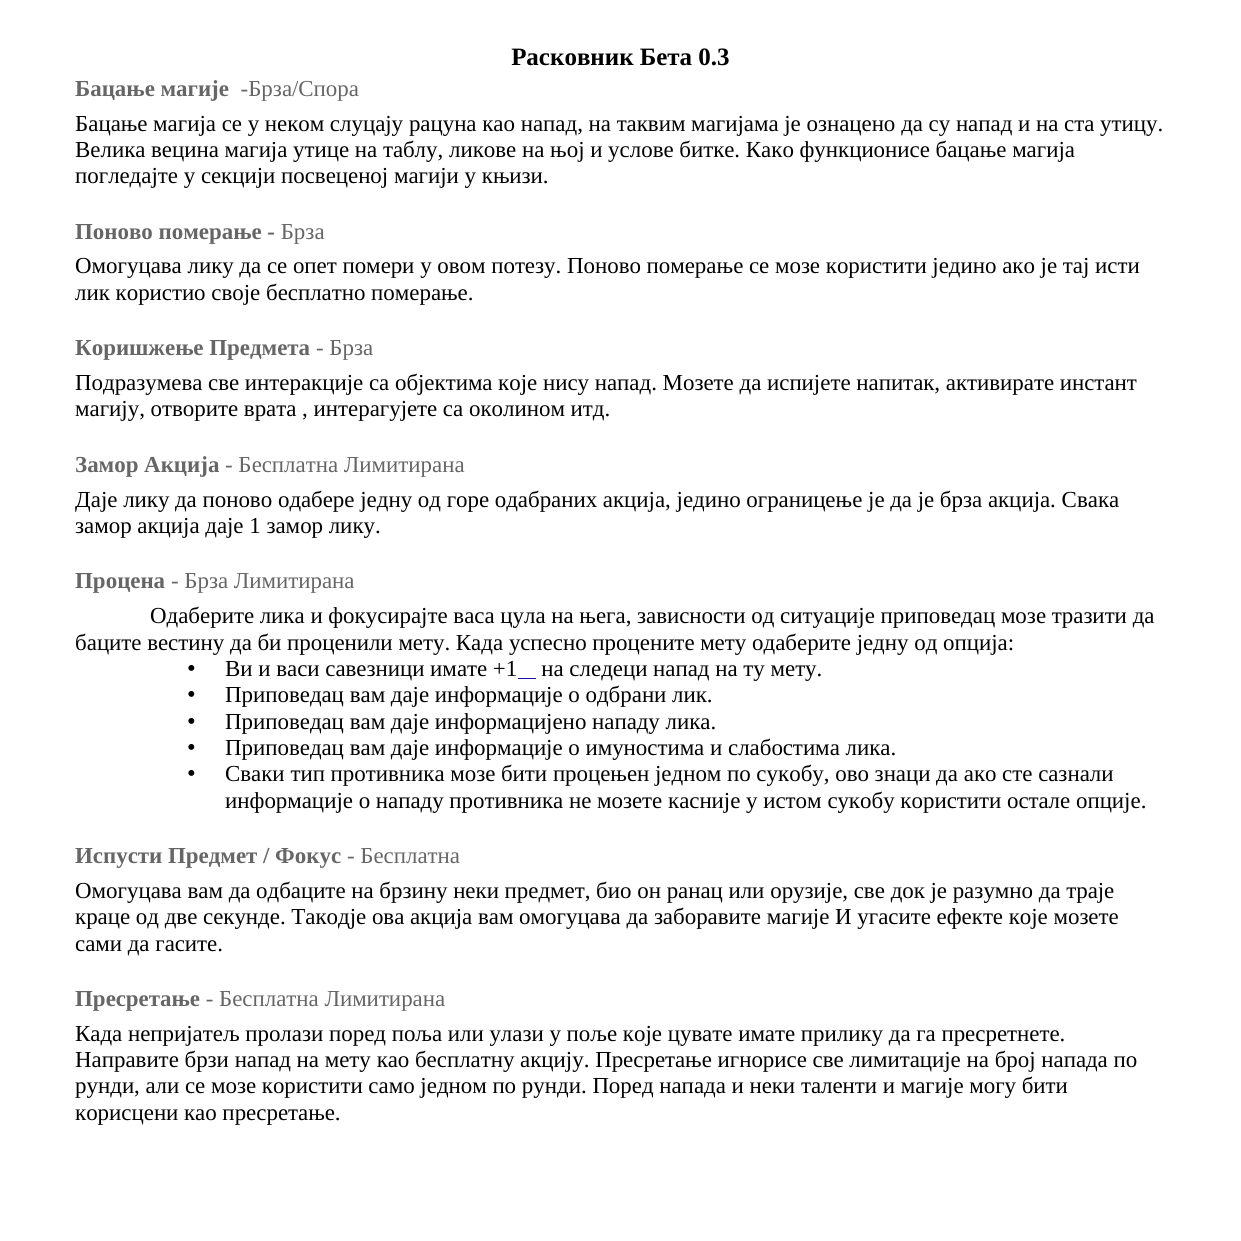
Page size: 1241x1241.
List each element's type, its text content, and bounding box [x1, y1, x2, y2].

subtitle Испусти Предмет / Фокус - Бесплатна [75, 842, 1166, 869]
text Када непријатељ пролази поред поља или улази у поље које цувате имате прилику да га пресретнете. Направите брзи напад на мету као бесплатну акцију. Пресретање игнорисе све лимитације на број напада по рунди, али се мозе користити само једном по рунди. Поред напада и неки таленти и магије могу бити корисцени као пресретање. [75, 1020, 1166, 1125]
text Подразумева све интеракције са објектима које нису напад. Мозете да испијете напитак, активирате инстант магију, отворите врата , интерагујете са околином итд. [75, 369, 1166, 422]
text Одаберите лика и фокусирајте васа цула на њега, зависности од ситуације приповедац мозе тразити да баците вестину да би проценили мету. Када успесно процените мету одаберите једну од опција: [75, 602, 1166, 655]
subtitle Коришжење Предмета - Брза [75, 334, 1166, 361]
subtitle Бацање магије -Брза/Спора [75, 75, 1166, 101]
subtitle Пресретање - Бесплатна Лимитирана [75, 985, 1166, 1012]
text Бацање магија се у неком слуцају рацуна као напад, на таквим магијама је ознацено да су напад и на ста утицу. Велика вецина магија утице на таблу, ликове на њој и услове битке. Како функционисе бацање магија погледајте у секцији посвеценој магији у књизи. [75, 110, 1166, 189]
subtitle Процена - Брза Лимитирана [75, 568, 1166, 594]
text Даје лику да поново одабере једну од горе одабраних акција, једино ограницење је да је брза акција. Свака замор акција даје 1 замор лику. [75, 486, 1166, 538]
subtitle Замор Акција - Бесплатна Лимитирана [75, 451, 1166, 477]
list Сваки тип противника мозе бити процењен једном по сукобу, ово знаци да ако сте сазнали информације о нападу противника не мозете касније у истом сукобу користити остале опције. [187, 760, 1166, 813]
text Омогуцава вам да одбаците на брзину неки предмет, био он ранац или орузије, све док је разумно да траје краце од две секунде. Такодје ова акција вам омогуцава да заборавите магије И угасите ефекте које мозете сами да гасите. [75, 877, 1166, 956]
list Ви и васи савезници имате +1🎲 на следеци напад на ту мету. [187, 655, 1166, 681]
list Приповедац вам даје информације о одбрани лик. [187, 681, 1166, 708]
list Приповедац вам даје информацијено нападу лика. [187, 708, 1166, 734]
subtitle Поново померање - Брза [75, 218, 1166, 244]
text Омогуцава лику да се опет помери у овом потезу. Поново померање се мозе користити једино ако је тај исти лик користио своје бесплатно померање. [75, 253, 1166, 305]
list Приповедац вам даје информације о имуностима и слабостима лика. [187, 734, 1166, 760]
